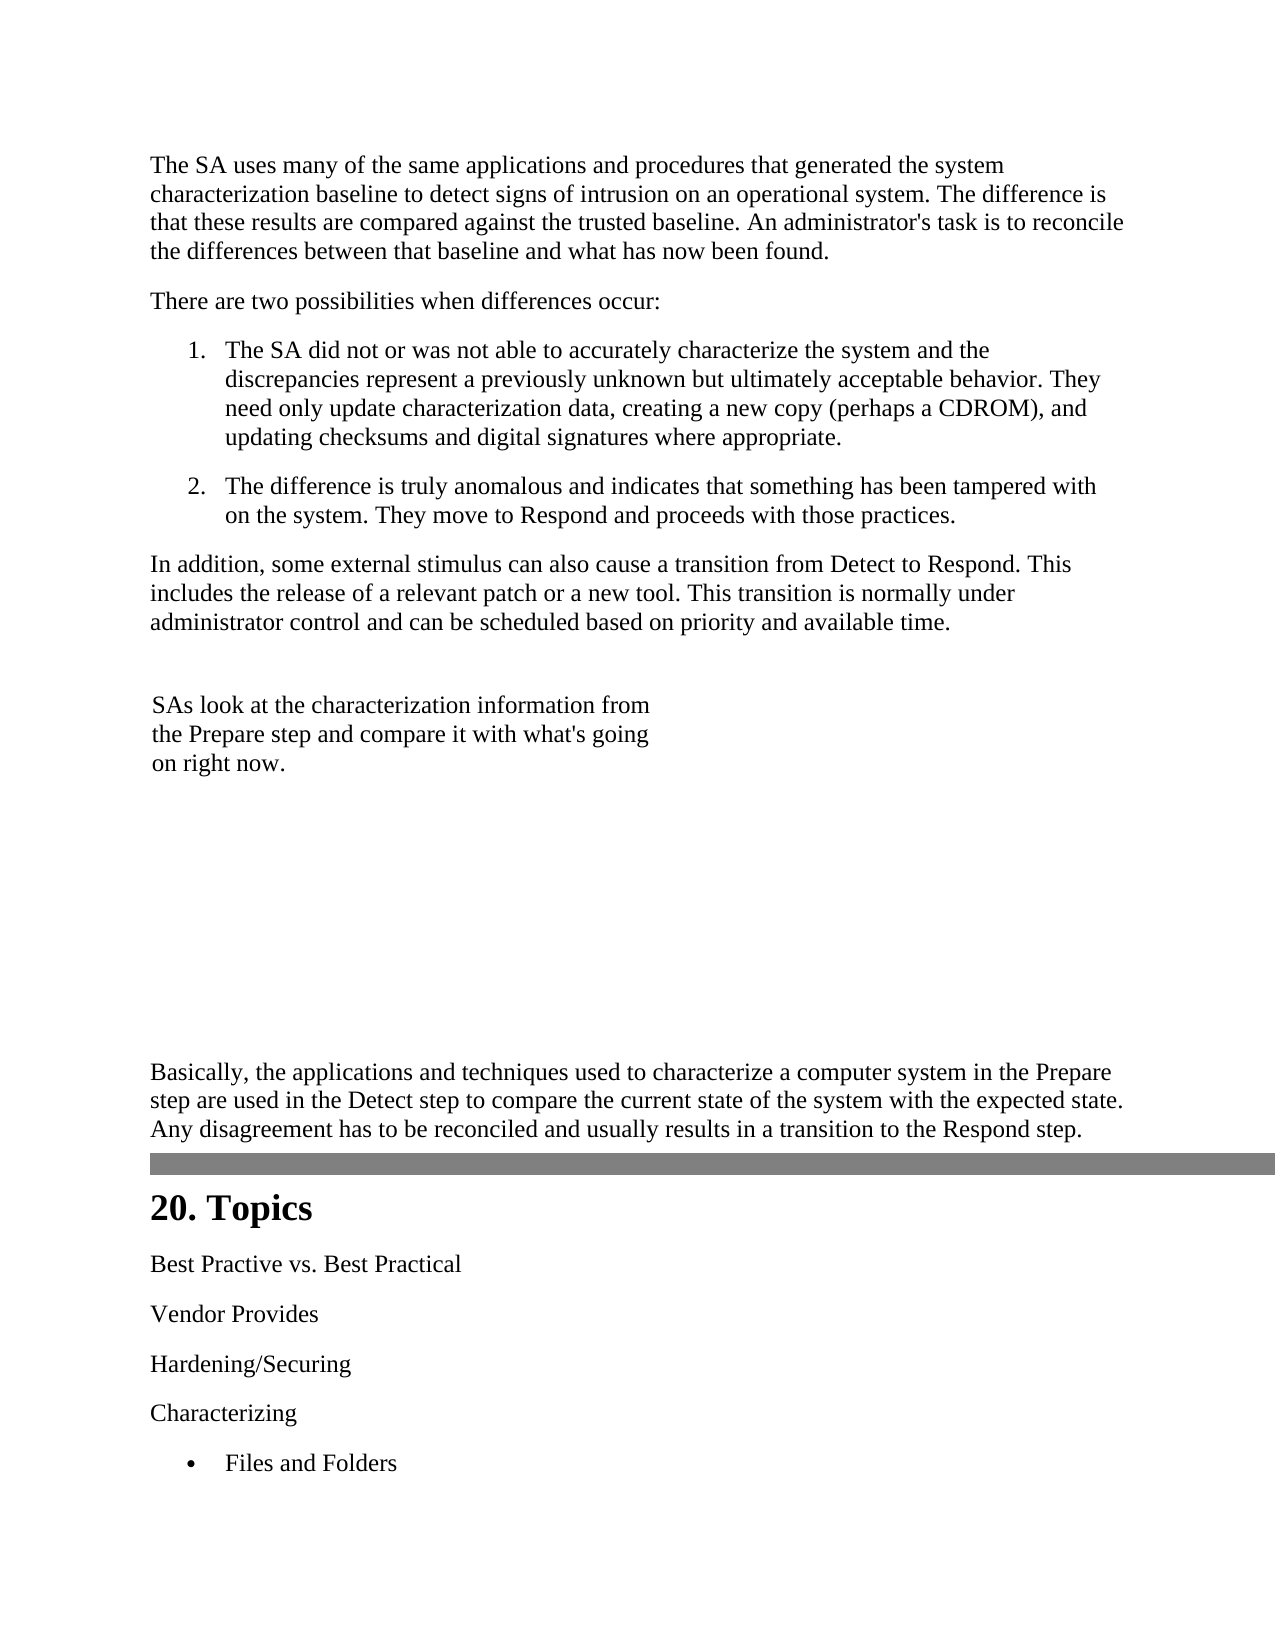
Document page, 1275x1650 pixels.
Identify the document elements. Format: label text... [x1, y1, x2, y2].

text In addition, some external stimulus can also cause a transition from Detect to Respond. This includes the release of a relevant patch or a new tool. This transition is normally under administrator control and can be scheduled based on priority and available time. [150, 549, 1125, 636]
list The difference is truly anomalous and indicates that something has been tampered with on the system. They move to Respond and proceeds with those practices. [187, 471, 1125, 529]
text Hardening/Securing [150, 1349, 1125, 1377]
text Characterizing [150, 1398, 1125, 1427]
table_header [150, 646, 655, 678]
subtitle 20. Topics [150, 1186, 1125, 1229]
table_cell [655, 678, 1120, 1046]
table_header [1120, 646, 1134, 678]
list Files and Folders [187, 1448, 1125, 1477]
text Basically, the applications and techniques used to characterize a computer system in the Prepare step are used in the Detect step to compare the current state of the system with the expected state. Any disagreement has to be reconciled and usually results in a transition to the Respond step. [150, 1057, 1125, 1143]
table_cell SAs look at the characterization information from the Prepare step and compare it with what's going on right now. [150, 678, 655, 1046]
text Vendor Provides [150, 1299, 1125, 1328]
table_cell [1120, 678, 1134, 1046]
text There are two possibilities when differences occur: [150, 286, 1125, 314]
text The SA uses many of the same applications and procedures that generated the system characterization baseline to detect signs of intrusion on an operational system. The difference is that these results are compared against the trusted baseline. An administrator's task is to reconcile the differences between that baseline and what has now been found. [150, 150, 1125, 265]
table_header [655, 646, 1120, 678]
list The SA did not or was not able to accurately characterize the system and the discrepancies represent a previously unknown but ultimately acceptable behavior. They need only update characterization data, creating a new copy (perhaps a CDROM), and updating checksums and digital signatures where appropriate. [187, 335, 1125, 450]
text Best Practive vs. Best Practical [150, 1249, 1125, 1278]
